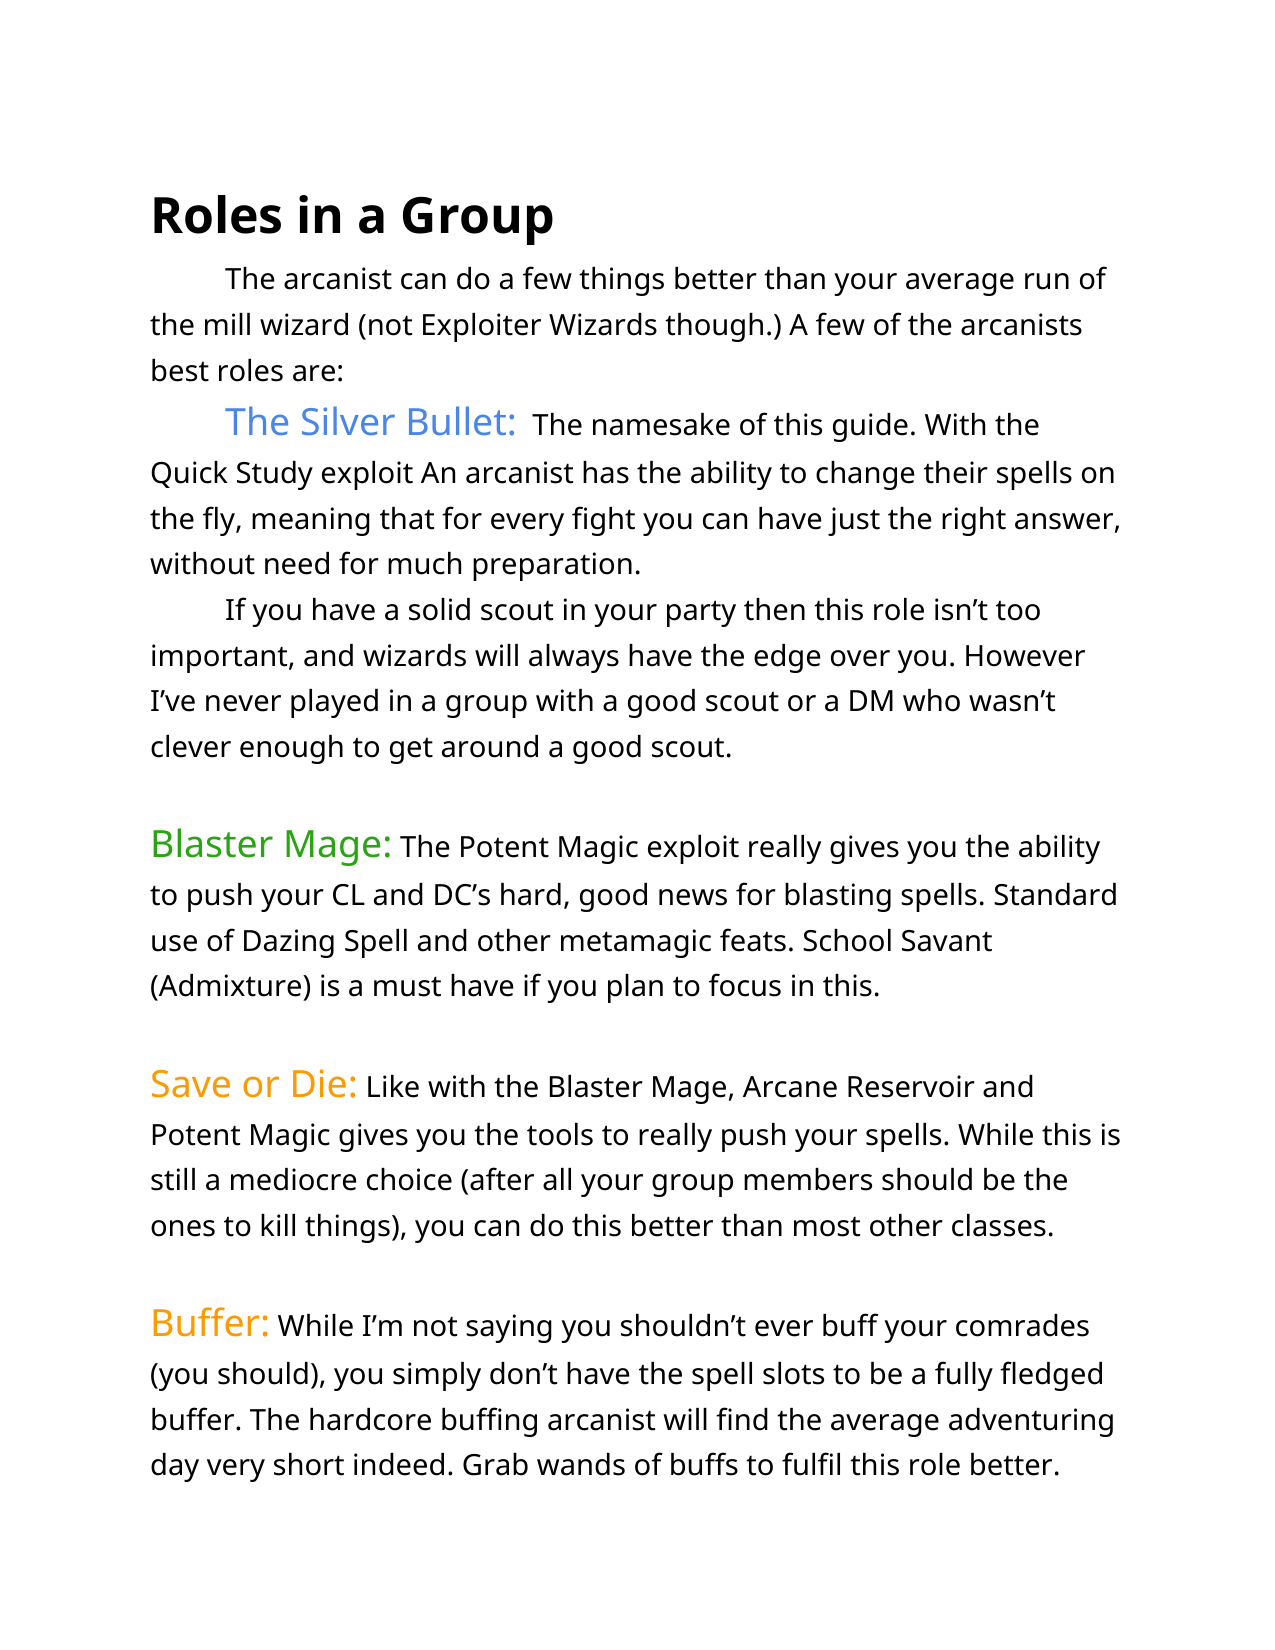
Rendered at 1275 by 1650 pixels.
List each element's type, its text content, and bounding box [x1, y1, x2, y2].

text Blaster Mage: The Potent Magic exploit really gives you the ability to push your CL and DC’s hard, good news for blasting spells. Standard use of Dazing Spell and other metamagic feats. School Savant (Admixture) is a must have if you plan to focus in this. [150, 817, 1125, 1005]
text The arcanist can do a few things better than your average run of the mill wizard (not Exploiter Wizards though.) A few of the arcanists best roles are: [150, 258, 1125, 389]
text Buffer: While I’m not saying you shouldn’t ever buff your comrades (you should), you simply don’t have the spell slots to be a fully fledged buffer. The hardcore buffing arcanist will find the average adventuring day very short indeed. Grab wands of buffs to fulfil this role better. [150, 1296, 1125, 1484]
text If you have a solid scout in your party then this role isn’t too important, and wizards will always have the edge over you. However I’ve never played in a group with a good scout or a DM who wasn’t clever enough to get around a good scout. [150, 589, 1125, 766]
text Roles in a Group [150, 180, 1125, 248]
text Save or Die: Like with the Blaster Mage, Arcane Reservoir and Potent Magic gives you the tools to really push your spells. While this is still a mediocre choice (after all your group members should be the ones to kill things), you can do this better than most other classes. [150, 1057, 1125, 1245]
text The Silver Bullet: The namesake of this guide. With the Quick Study exploit An arcanist has the ability to change their spells on the fly, meaning that for every fight you can have just the right answer, without need for much preparation. [150, 395, 1125, 583]
